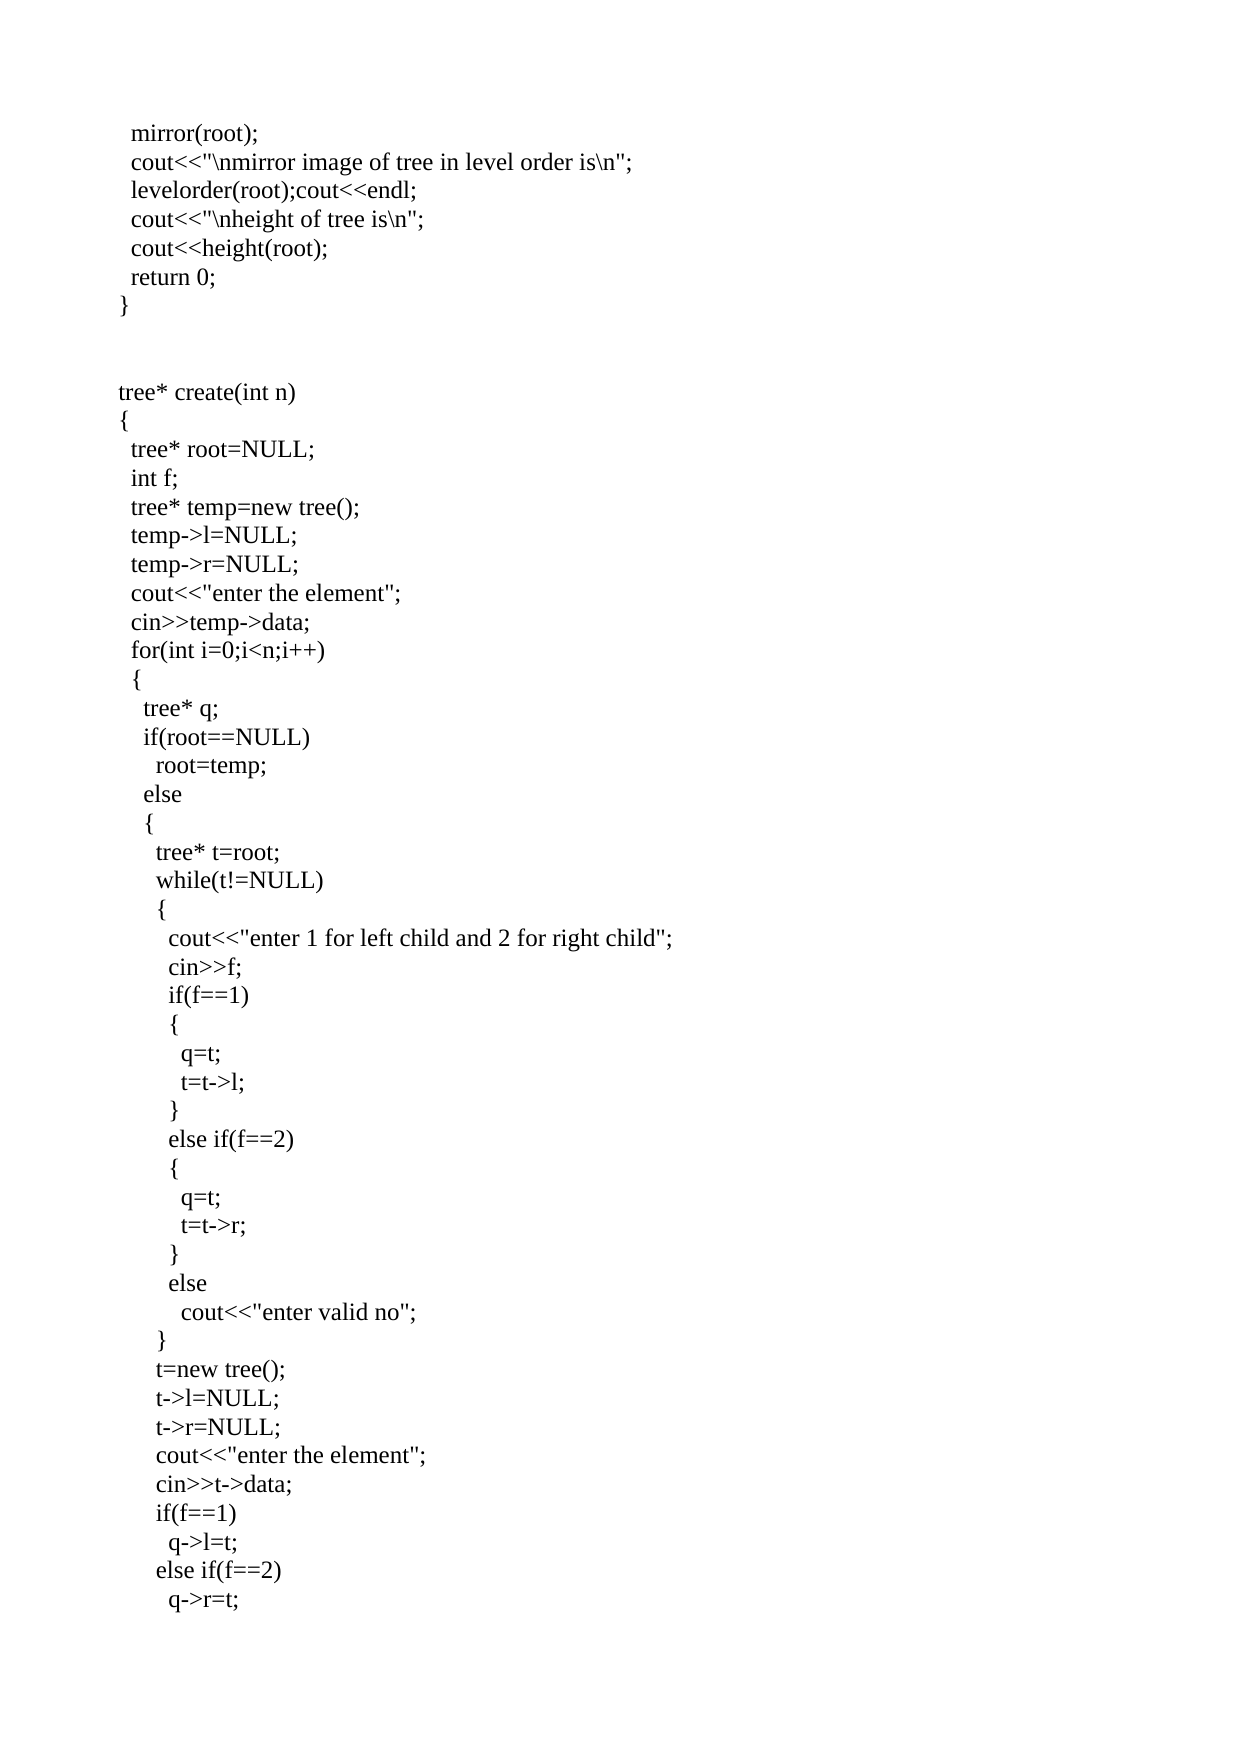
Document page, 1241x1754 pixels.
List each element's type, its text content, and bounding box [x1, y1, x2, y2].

text if(root==NULL) [118, 722, 1122, 751]
text } [118, 291, 1122, 319]
text return 0; [118, 262, 1122, 291]
text temp->l=NULL; [118, 521, 1122, 549]
text t=t->l; [118, 1067, 1122, 1096]
text } [118, 1239, 1122, 1268]
text } [118, 1326, 1122, 1354]
text cin>>f; [118, 952, 1122, 981]
text else [118, 779, 1122, 808]
text cout<<"enter 1 for left child and 2 for right child"; [118, 923, 1122, 952]
text cout<<height(root); [118, 233, 1122, 262]
text t=new tree(); [118, 1354, 1122, 1383]
text t->l=NULL; [118, 1383, 1122, 1412]
text { [118, 1009, 1122, 1038]
text cout<<"enter the element"; [118, 578, 1122, 607]
text q=t; [118, 1038, 1122, 1067]
text tree* create(int n) [118, 377, 1122, 406]
text int f; [118, 463, 1122, 492]
text cin>>t->data; [118, 1469, 1122, 1498]
text tree* t=root; [118, 837, 1122, 866]
text { [118, 894, 1122, 923]
text { [118, 664, 1122, 693]
text cout<<"enter valid no"; [118, 1297, 1122, 1326]
text { [118, 808, 1122, 837]
text else if(f==2) [118, 1124, 1122, 1153]
text q->l=t; [118, 1527, 1122, 1556]
text temp->r=NULL; [118, 549, 1122, 578]
text cout<<"enter the element"; [118, 1441, 1122, 1469]
text q->r=t; [118, 1584, 1122, 1613]
text while(t!=NULL) [118, 866, 1122, 894]
text } [118, 1096, 1122, 1124]
text cin>>temp->data; [118, 607, 1122, 636]
text if(f==1) [118, 981, 1122, 1009]
text if(f==1) [118, 1498, 1122, 1527]
text else if(f==2) [118, 1556, 1122, 1584]
text q=t; [118, 1182, 1122, 1211]
text cout<<"\nheight of tree is\n"; [118, 204, 1122, 233]
text tree* q; [118, 693, 1122, 722]
text mirror(root); [118, 118, 1122, 147]
text t->r=NULL; [118, 1412, 1122, 1441]
text root=temp; [118, 751, 1122, 779]
text { [118, 406, 1122, 434]
text tree* temp=new tree(); [118, 492, 1122, 521]
text t=t->r; [118, 1211, 1122, 1239]
text levelorder(root);cout<<endl; [118, 176, 1122, 204]
text { [118, 1153, 1122, 1182]
text tree* root=NULL; [118, 434, 1122, 463]
text for(int i=0;i<n;i++) [118, 636, 1122, 664]
text else [118, 1268, 1122, 1297]
text cout<<"\nmirror image of tree in level order is\n"; [118, 147, 1122, 176]
